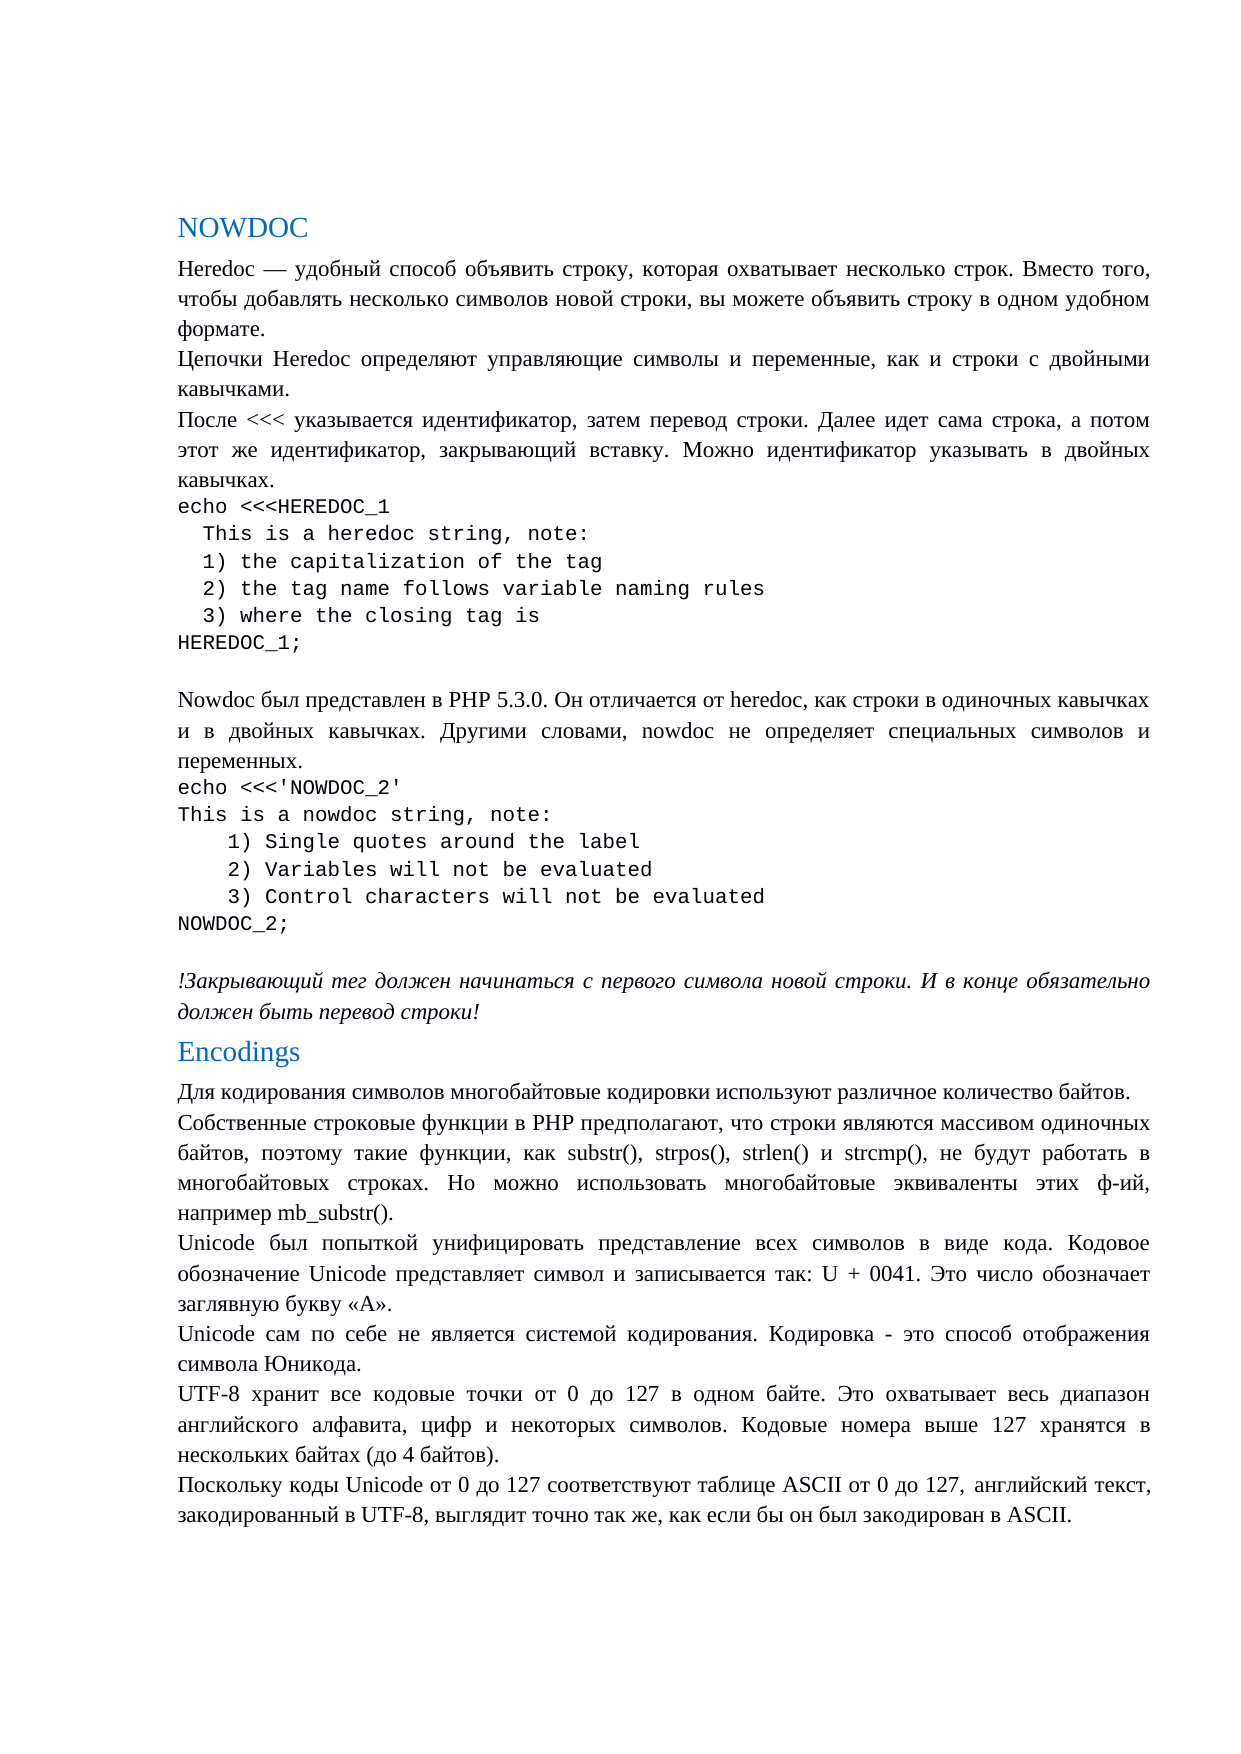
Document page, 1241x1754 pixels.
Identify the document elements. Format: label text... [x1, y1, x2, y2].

text !Закрывающий тег должен начинаться с первого символа новой строки. И в конце обязательно должен быть перевод строки! [177, 967, 1152, 1024]
text Nowdoc был представлен в PHP 5.3.0. Он отличается от heredoc, как строки в одиночных кавычках и в двойных кавычках. Другими словами, nowdoc не определяет специальных символов и переменных. [177, 687, 1152, 773]
text 3) where the closing tag is [177, 605, 1152, 629]
text echo <<<HEREDOC_1 [177, 496, 1152, 520]
text Цепочки Heredoc определяют управляющие символы и переменные, как и строки с двойными кавычками. [177, 345, 1152, 402]
text Heredoc — удобный способ объявить строку, которая охватывает несколько строк. Вместо того, чтобы добавлять несколько символов новой строки, вы можете объявить строку в одном удобном формате. [177, 254, 1152, 341]
text 1) Single quotes around the label [177, 832, 1152, 855]
text Unicode сам по себе не является системой кодирования. Кодировка - это способ отображения символа Юникода. [177, 1320, 1152, 1377]
text Unicode был попыткой унифицировать представление всех символов в виде кода. Кодовое обозначение Unicode представляет символ и записывается так: U + 0041. Это число обозначает заглявную букву «А». [177, 1229, 1152, 1316]
text 3) Control characters will not be evaluated [177, 886, 1152, 909]
text NOWDOC_2; [177, 913, 1152, 937]
text 2) Variables will not be evaluated [177, 859, 1152, 882]
subtitle Encodings [177, 1034, 1152, 1067]
text echo <<<'NOWDOC_2' [177, 777, 1152, 801]
text This is a nowdoc string, note: [177, 804, 1152, 828]
text 2) the tag name follows variable naming rules [177, 578, 1152, 601]
text Для кодирования символов многобайтовые кодировки используют различное количество байтов. [177, 1078, 1152, 1105]
text Собственные строковые функции в PHP предполагают, что строки являются массивом одиночных байтов, поэтому такие функции, как substr(), strpos(), strlen() и strcmp(), не будут работать в многобайтовых строках. Но можно использовать многобайтовые эквиваленты этих ф-ий, например mb_substr(). [177, 1108, 1152, 1226]
text HEREDOC_1; [177, 632, 1152, 656]
subtitle NOWDOC [177, 210, 1152, 244]
text This is a heredoc string, note: [177, 523, 1152, 547]
text Поскольку коды Unicode от 0 до 127 соответствуют таблице ASCII от 0 до 127, английский текст, закодированный в UTF-8, выглядит точно так же, как если бы он был закодирован в ASCII. [177, 1471, 1152, 1528]
text После <<< указывается идентификатор, затем перевод строки. Далее идет сама строка, а потом этот же идентификатор, закрывающий вставку. Можно идентификатор указывать в двойных кавычках. [177, 406, 1152, 492]
text UTF-8 хранит все кодовые точки от 0 до 127 в одном байте. Это охватывает весь диапазон английского алфавита, цифр и некоторых символов. Кодовые номера выше 127 хранятся в нескольких байтах (до 4 байтов). [177, 1380, 1152, 1467]
text 1) the capitalization of the tag [177, 551, 1152, 574]
